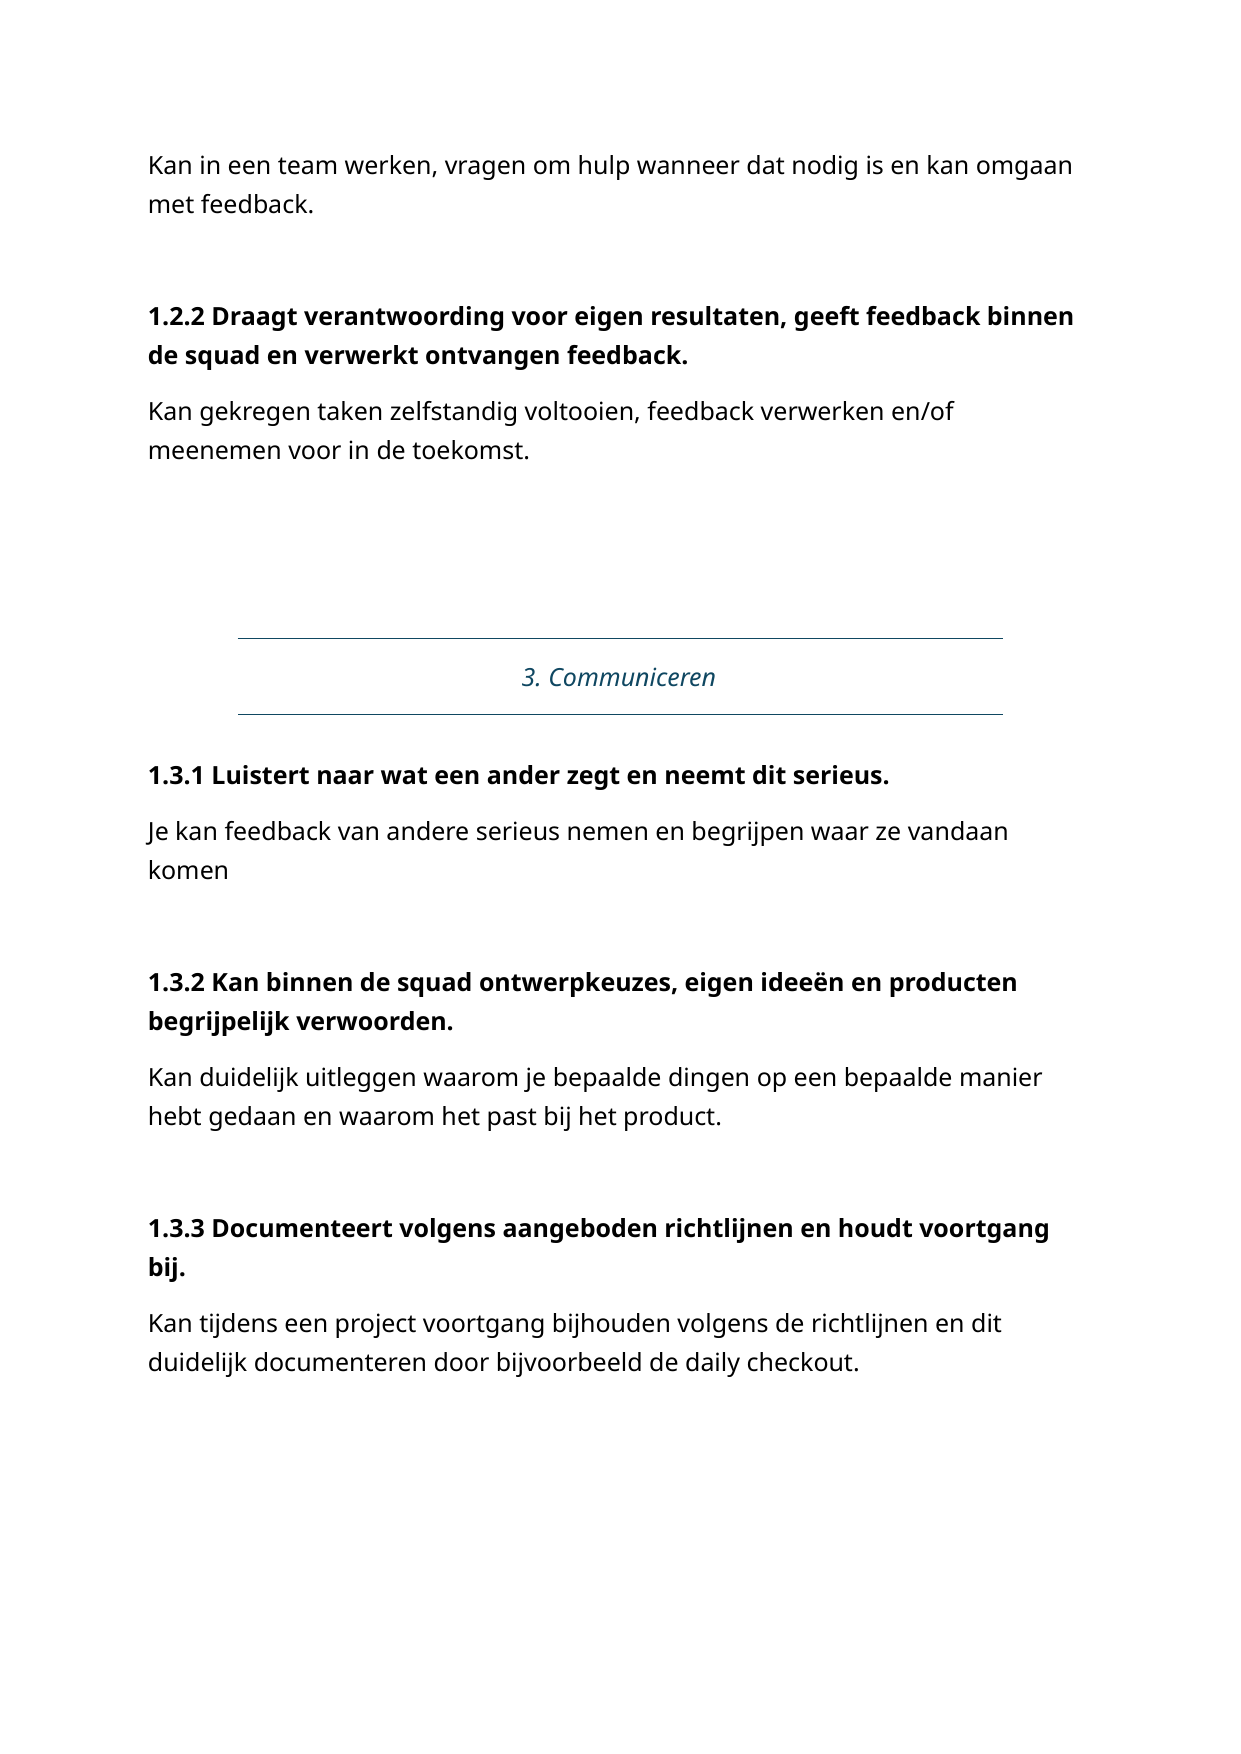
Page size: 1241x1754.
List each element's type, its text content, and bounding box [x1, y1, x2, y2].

text Kan gekregen taken zelfstandig voltooien, feedback verwerken en/of meenemen voor in de toekomst. [148, 393, 1093, 467]
text Kan tijdens een project voortgang bijhouden volgens de richtlijnen en dit duidelijk documenteren door bijvoorbeeld de daily checkout. [148, 1306, 1093, 1379]
text 1.3.3 Documenteert volgens aangeboden richtlijnen en houdt voortgang bij. [148, 1211, 1093, 1284]
text 1.3.2 Kan binnen de squad ontwerpkeuzes, eigen ideeën en producten begrijpelijk verwoorden. [148, 965, 1093, 1038]
text Je kan feedback van andere serieus nemen en begrijpen waar ze vandaan komen [148, 814, 1093, 887]
text Kan in een team werken, vragen om hulp wanneer dat nodig is en kan omgaan met feedback. [148, 148, 1093, 221]
text 1.2.2 Draagt verantwoording voor eigen resultaten, geeft feedback binnen de squad en verwerkt ontvangen feedback. [148, 298, 1093, 372]
text 1.3.1 Luistert naar wat een ander zegt en neemt dit serieus. [148, 758, 1093, 792]
text 3. Communiceren [238, 639, 1003, 714]
text Kan duidelijk uitleggen waarom je bepaalde dingen op een bepaalde manier hebt gedaan en waarom het past bij het product. [148, 1060, 1093, 1133]
